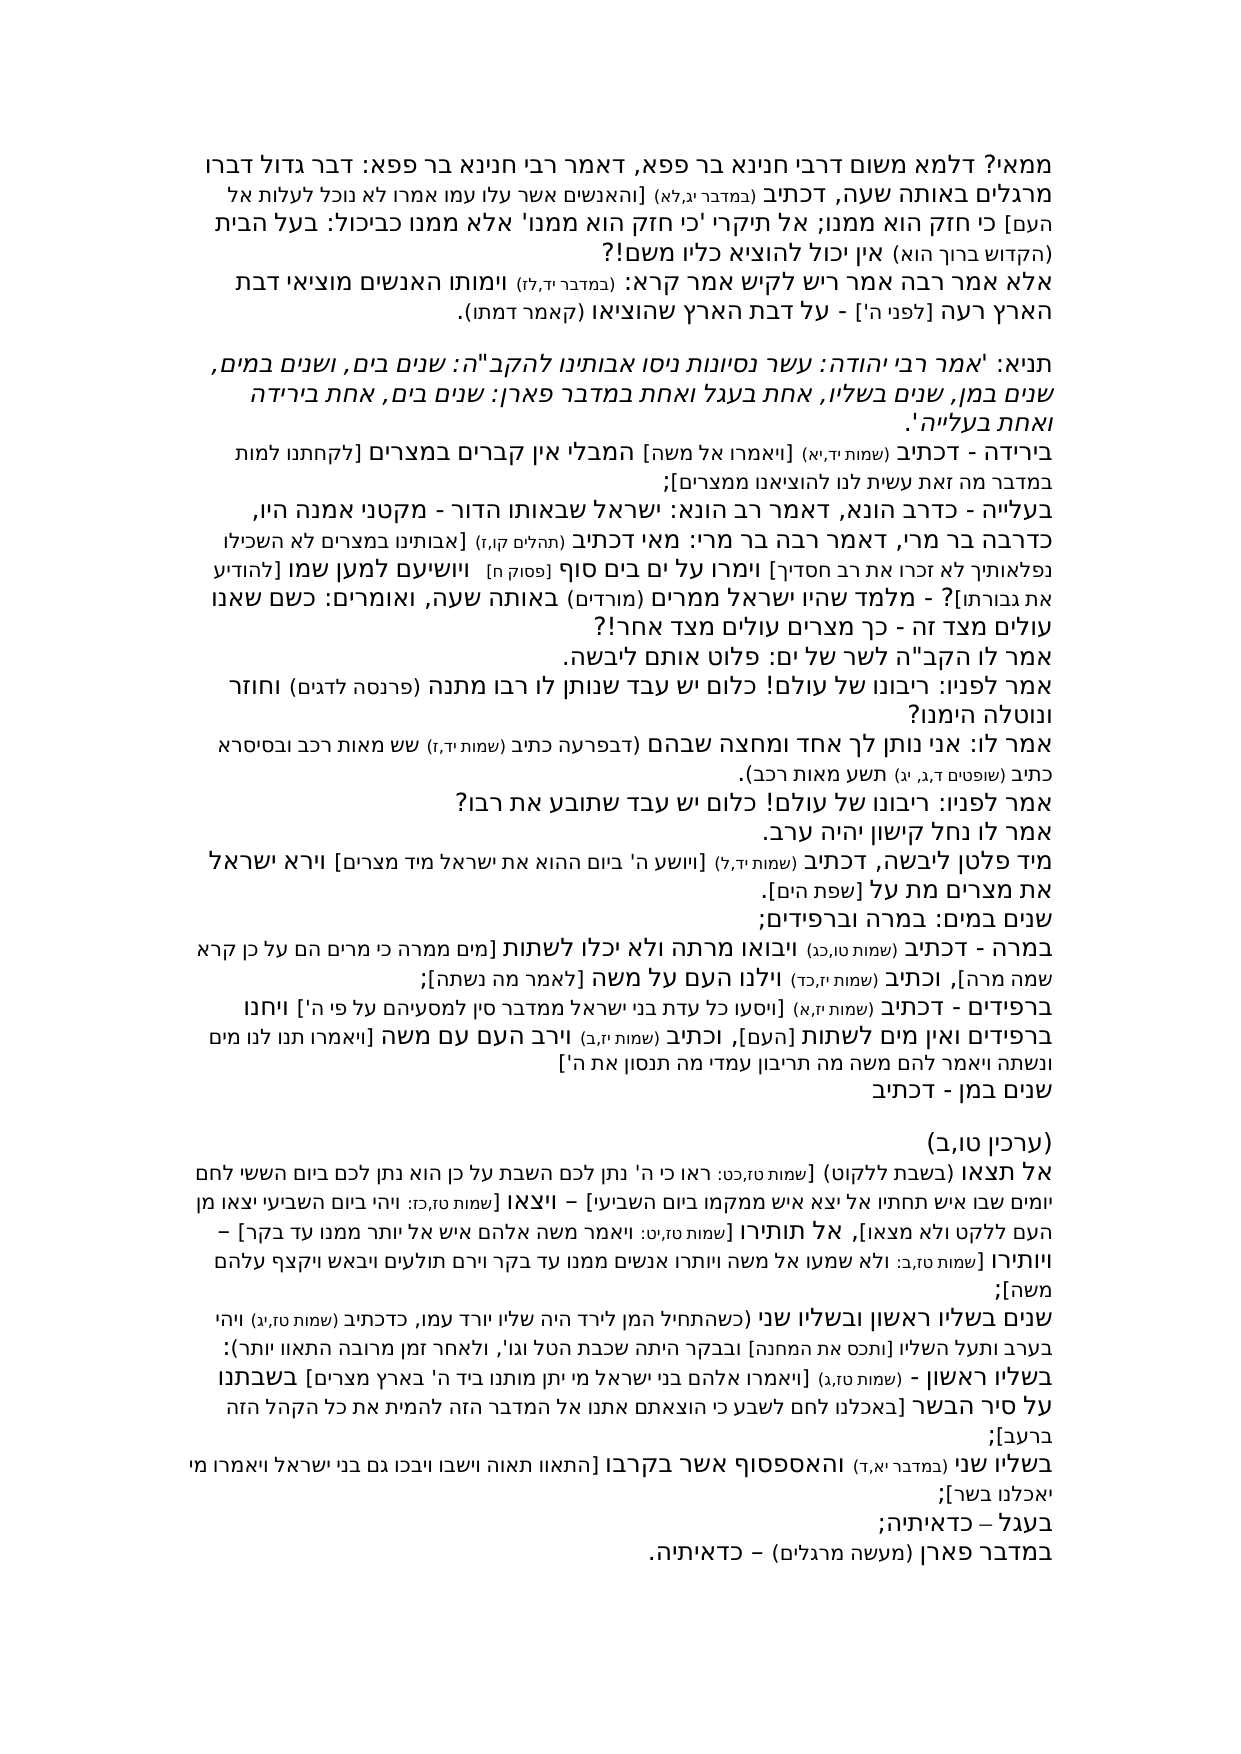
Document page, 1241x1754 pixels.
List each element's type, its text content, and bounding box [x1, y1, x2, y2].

text מיד פלטן ליבשה, דכתיב (שמות יד,ל) [ויושע ה' ביום ההוא את ישראל מיד מצרים] וירא ישראל את מצרים מת על [שפת הים]. [187, 846, 1053, 904]
text אמר לפניו: ריבונו של עולם! כלום יש עבד שתובע את רבו? [187, 788, 1053, 817]
text שנים במים: במרה וברפידים; [187, 904, 1053, 934]
text בשליו ראשון - (שמות טז,ג) [ויאמרו אלהם בני ישראל מי יתן מותנו ביד ה' בארץ מצרים] בשבתנו על סיר הבשר [באכלנו לחם לשבע כי הוצאתם אתנו אל המדבר הזה להמית את כל הקהל הזה ברעב]; [187, 1362, 1053, 1449]
text בעלייה - כדרב הונא, דאמר רב הונא: ישראל שבאותו הדור - מקטני אמנה היו, כדרבה בר מרי, דאמר רבה בר מרי: מאי דכתיב (תהלים קו,ז) [אבותינו במצרים לא השכילו נפלאותיך לא זכרו את רב חסדיך] וימרו על ים בים סוף [פסוק ח] ויושיעם למען שמו [להודיע את גבורתו]? - מלמד שהיו ישראל ממרים (מורדים) באותה שעה, ואומרים: כשם שאנו עולים מצד זה - כך מצרים עולים מצד אחר!? [187, 496, 1053, 642]
text אמר לו: אני נותן לך אחד ומחצה שבהם (דבפרעה כתיב (שמות יד,ז) שש מאות רכב ובסיסרא כתיב (שופטים ד,ג, יג) תשע מאות רכב). [187, 729, 1053, 788]
text בשליו שני (במדבר יא,ד) והאספסוף אשר בקרבו [התאוו תאוה וישבו ויבכו גם בני ישראל ויאמרו מי יאכלנו בשר]; [187, 1449, 1053, 1508]
text תניא: 'אמר רבי יהודה: עשר נסיונות ניסו אבותינו להקב"ה: שנים בים, ושנים במים, שנים במן, שנים בשליו, אחת בעגל ואחת במדבר פארן: שנים בים, אחת בירידה ואחת בעלייה'. [187, 349, 1053, 437]
text ממאי? דלמא משום דרבי חנינא בר פפא, דאמר רבי חנינא בר פפא: דבר גדול דברו מרגלים באותה שעה, דכתיב (במדבר יג,לא) [והאנשים אשר עלו עמו אמרו לא נוכל לעלות אל העם] כי חזק הוא ממנו; אל תיקרי 'כי חזק הוא ממנו' אלא ממנו כביכול: בעל הבית (הקדוש ברוך הוא) אין יכול להוציא כליו משם!? [187, 150, 1053, 267]
text שנים בשליו ראשון ובשליו שני (כשהתחיל המן לירד היה שליו יורד עמו, כדכתיב (שמות טז,יג) ויהי בערב ותעל השליו [ותכס את המחנה] ובבקר היתה שכבת הטל וגו', ולאחר זמן מרובה התאוו יותר): [187, 1303, 1053, 1362]
text אמר לו הקב"ה לשר של ים: פלוט אותם ליבשה. [187, 642, 1053, 671]
text במדבר פארן (מעשה מרגלים) – כדאיתיה. [187, 1537, 1053, 1566]
text בירידה - דכתיב (שמות יד,יא) [ויאמרו אל משה] המבלי אין קברים במצרים [לקחתנו למות במדבר מה זאת עשית לנו להוציאנו ממצרים]; [187, 437, 1053, 496]
text אלא אמר רבה אמר ריש לקיש אמר קרא: (במדבר יד,לז) וימותו האנשים מוציאי דבת הארץ רעה [לפני ה'] - על דבת הארץ שהוציאו (קאמר דמתו). [187, 267, 1053, 325]
text (ערכין טו,ב) [187, 1128, 1053, 1157]
text בעגל – כדאיתיה; [187, 1508, 1053, 1537]
text במרה - דכתיב (שמות טו,כג) ויבואו מרתה ולא יכלו לשתות [מים ממרה כי מרים הם על כן קרא שמה מרה], וכתיב (שמות יז,כד) וילנו העם על משה [לאמר מה נשתה]; [187, 934, 1053, 992]
text אמר לו נחל קישון יהיה ערב. [187, 817, 1053, 846]
text שנים במן - דכתיב [187, 1075, 1053, 1104]
text ברפידים - דכתיב (שמות יז,א) [ויסעו כל עדת בני ישראל ממדבר סין למסעיהם על פי ה'] ויחנו ברפידים ואין מים לשתות [העם], וכתיב (שמות יז,ב) וירב העם עם משה [ויאמרו תנו לנו מים ונשתה ויאמר להם משה מה תריבון עמדי מה תנסון את ה'] [187, 992, 1053, 1075]
text אמר לפניו: ריבונו של עולם! כלום יש עבד שנותן לו רבו מתנה (פרנסה לדגים) וחוזר ונוטלה הימנו? [187, 671, 1053, 729]
text אל תצאו (בשבת ללקוט) [שמות טז,כט: ראו כי ה' נתן לכם השבת על כן הוא נתן לכם ביום הששי לחם יומים שבו איש תחתיו אל יצא איש ממקמו ביום השביעי] – ויצאו [שמות טז,כז: ויהי ביום השביעי יצאו מן העם ללקט ולא מצאו], אל תותירו [שמות טז,יט: ויאמר משה אלהם איש אל יותר ממנו עד בקר] – ויותירו [שמות טז,ב: ולא שמעו אל משה ויותרו אנשים ממנו עד בקר וירם תולעים ויבאש ויקצף עלהם משה]; [187, 1157, 1053, 1303]
